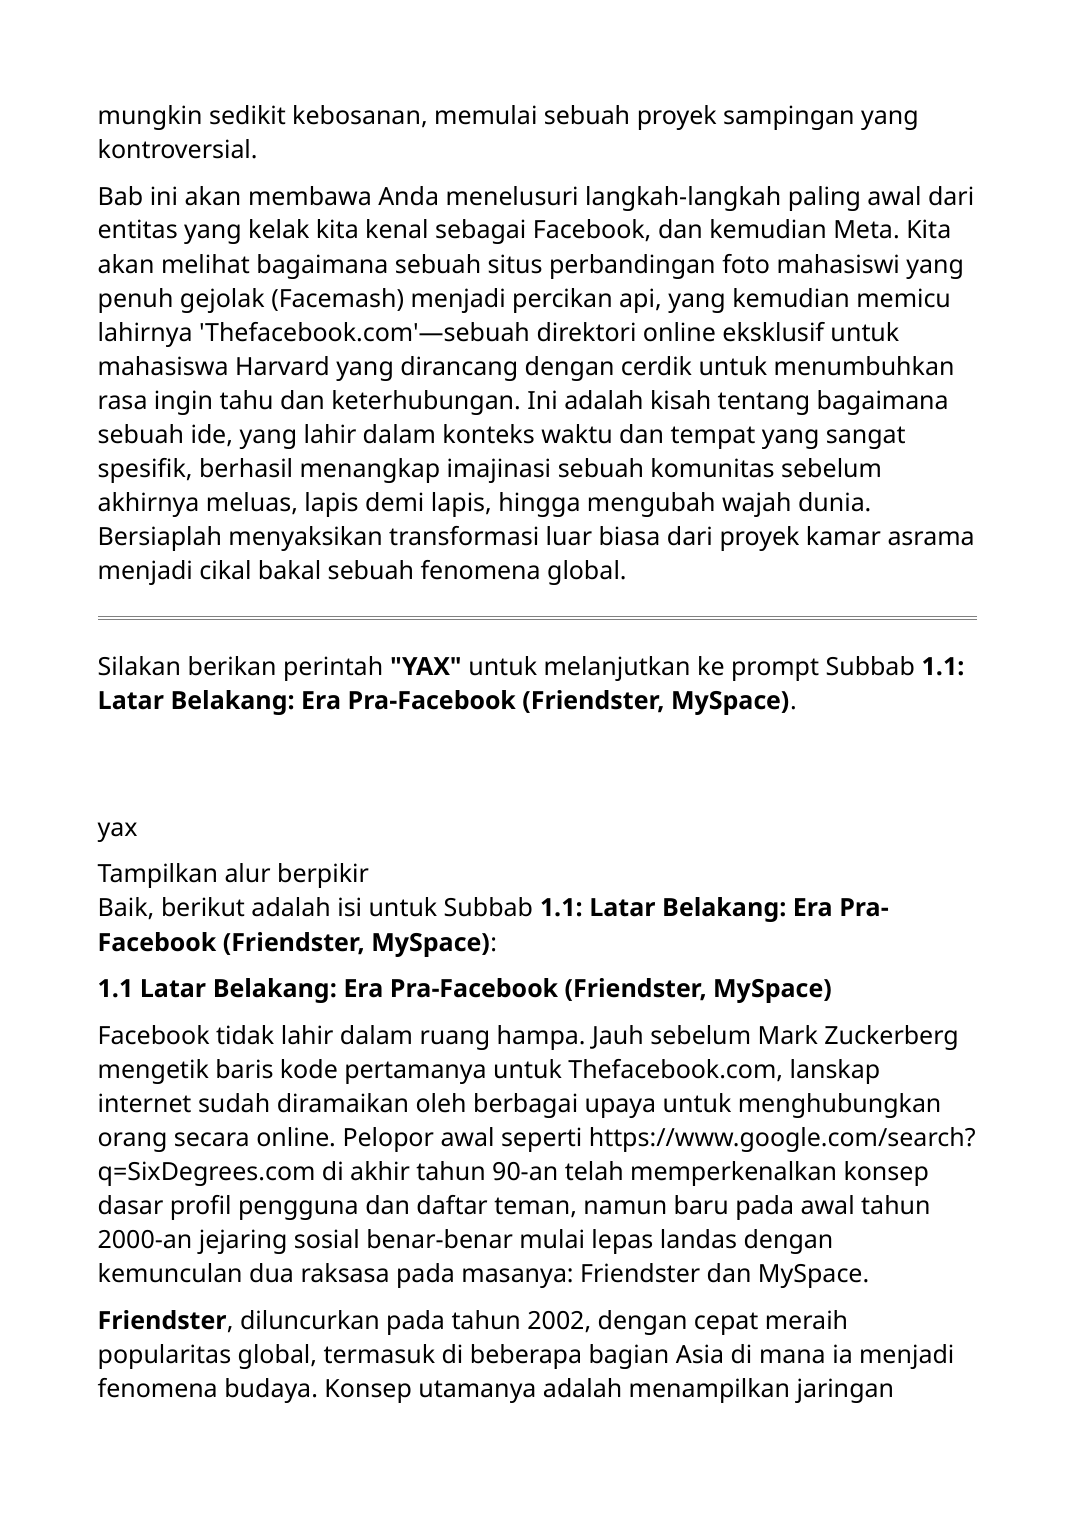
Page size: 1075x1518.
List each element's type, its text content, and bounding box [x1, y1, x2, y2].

text Facebook tidak lahir dalam ruang hampa. Jauh sebelum Mark Zuckerberg mengetik baris kode pertamanya untuk Thefacebook.com, lanskap internet sudah diramaikan oleh berbagai upaya untuk menghubungkan orang secara online. Pelopor awal seperti https://www.google.com/search?q=SixDegrees.com di akhir tahun 90-an telah memperkenalkan konsep dasar profil pengguna dan daftar teman, namun baru pada awal tahun 2000-an jejaring sosial benar-benar mulai lepas landas dengan kemunculan dua raksasa pada masanya: Friendster dan MySpace. [97, 1017, 977, 1290]
text 1.1 Latar Belakang: Era Pra-Facebook (Friendster, MySpace) [97, 971, 977, 1005]
text Tampilkan alur berpikir [97, 856, 977, 890]
text Silakan berikan perintah "YAX" untuk melanjutkan ke prompt Subbab 1.1: Latar Belakang: Era Pra-Facebook (Friendster, MySpace). [97, 648, 977, 716]
text yax [97, 809, 977, 843]
text Bab ini akan membawa Anda menelusuri langkah-langkah paling awal dari entitas yang kelak kita kenal sebagai Facebook, dan kemudian Meta. Kita akan melihat bagaimana sebuah situs perbandingan foto mahasiswi yang penuh gejolak (Facemash) menjadi percikan api, yang kemudian memicu lahirnya 'Thefacebook.com'—sebuah direktori online eksklusif untuk mahasiswa Harvard yang dirancang dengan cerdik untuk menumbuhkan rasa ingin tahu dan keterhubungan. Ini adalah kisah tentang bagaimana sebuah ide, yang lahir dalam konteks waktu dan tempat yang sangat spesifik, berhasil menangkap imajinasi sebuah komunitas sebelum akhirnya meluas, lapis demi lapis, hingga mengubah wajah dunia. Bersiaplah menyaksikan transformasi luar biasa dari proyek kamar asrama menjadi cikal bakal sebuah fenomena global. [97, 178, 977, 587]
text Friendster, diluncurkan pada tahun 2002, dengan cepat meraih popularitas global, termasuk di beberapa bagian Asia di mana ia menjadi fenomena budaya. Konsep utamanya adalah menampilkan jaringan [97, 1302, 977, 1404]
text mungkin sedikit kebosanan, memulai sebuah proyek sampingan yang kontroversial. [97, 97, 977, 166]
text Baik, berikut adalah isi untuk Subbab 1.1: Latar Belakang: Era Pra-Facebook (Friendster, MySpace): [97, 890, 977, 958]
